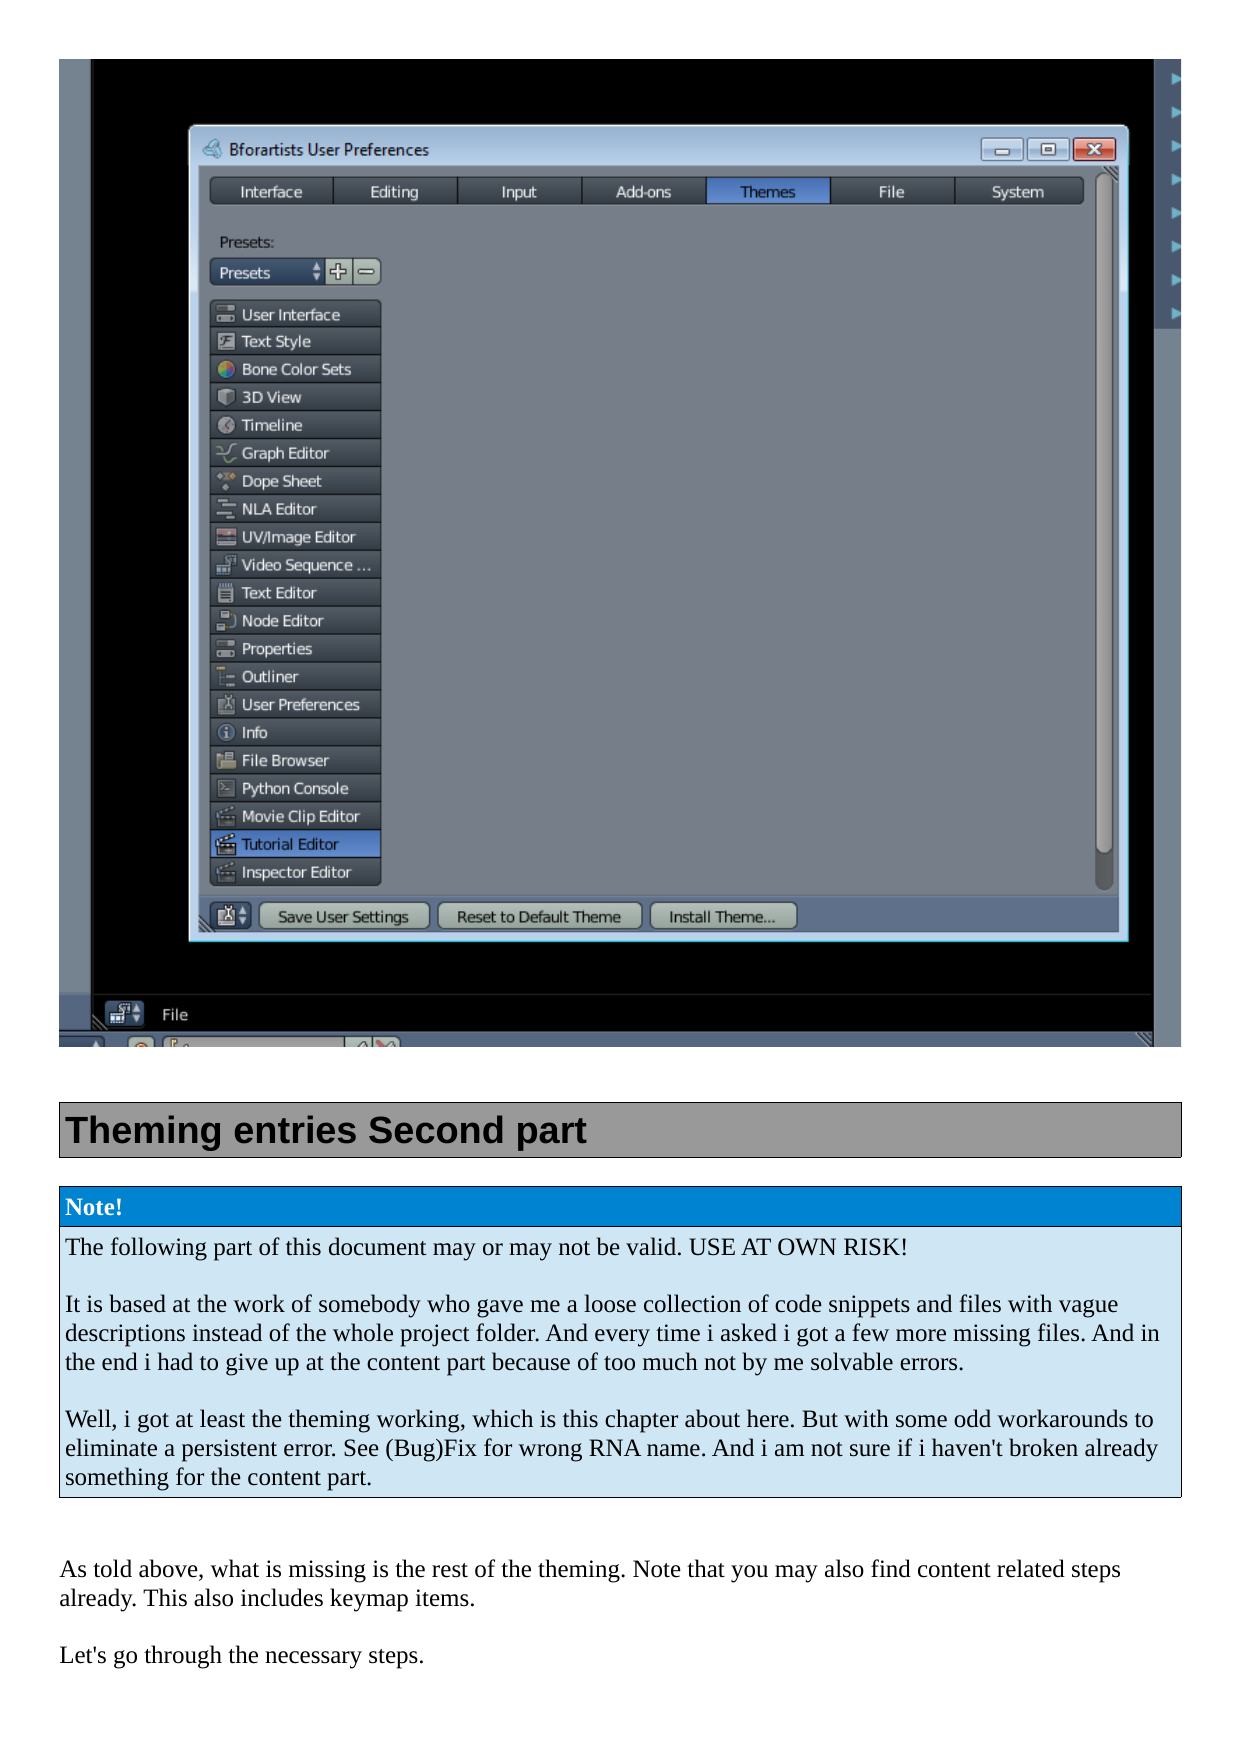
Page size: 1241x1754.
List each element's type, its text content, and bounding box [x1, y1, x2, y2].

table_header Theming entries Second part [60, 1103, 1181, 1157]
text Let's go through the necessary steps. [59, 1640, 1181, 1669]
table_cell The following part of this document may or may not be valid. USE AT OWN RISK! It is based at the work of somebody who gave me a loose collection of code snippets and files with vague descriptions instead of the whole project folder. And every time i asked i got a few more missing files. And in the end i had to give up at the content part because of too much not by me solvable errors. Well, i got at least the theming working, which is this chapter about here. But with some odd workarounds to eliminate a persistent error. See (Bug)Fix for wrong RNA name. And i am not sure if i haven't broken already something for the content part. [60, 1227, 1181, 1497]
text As told above, what is missing is the rest of the theming. Note that you may also find content related steps already. This also includes keymap items. [59, 1554, 1181, 1612]
picture [59, 59, 1182, 1047]
table_header Note! [60, 1187, 1181, 1226]
